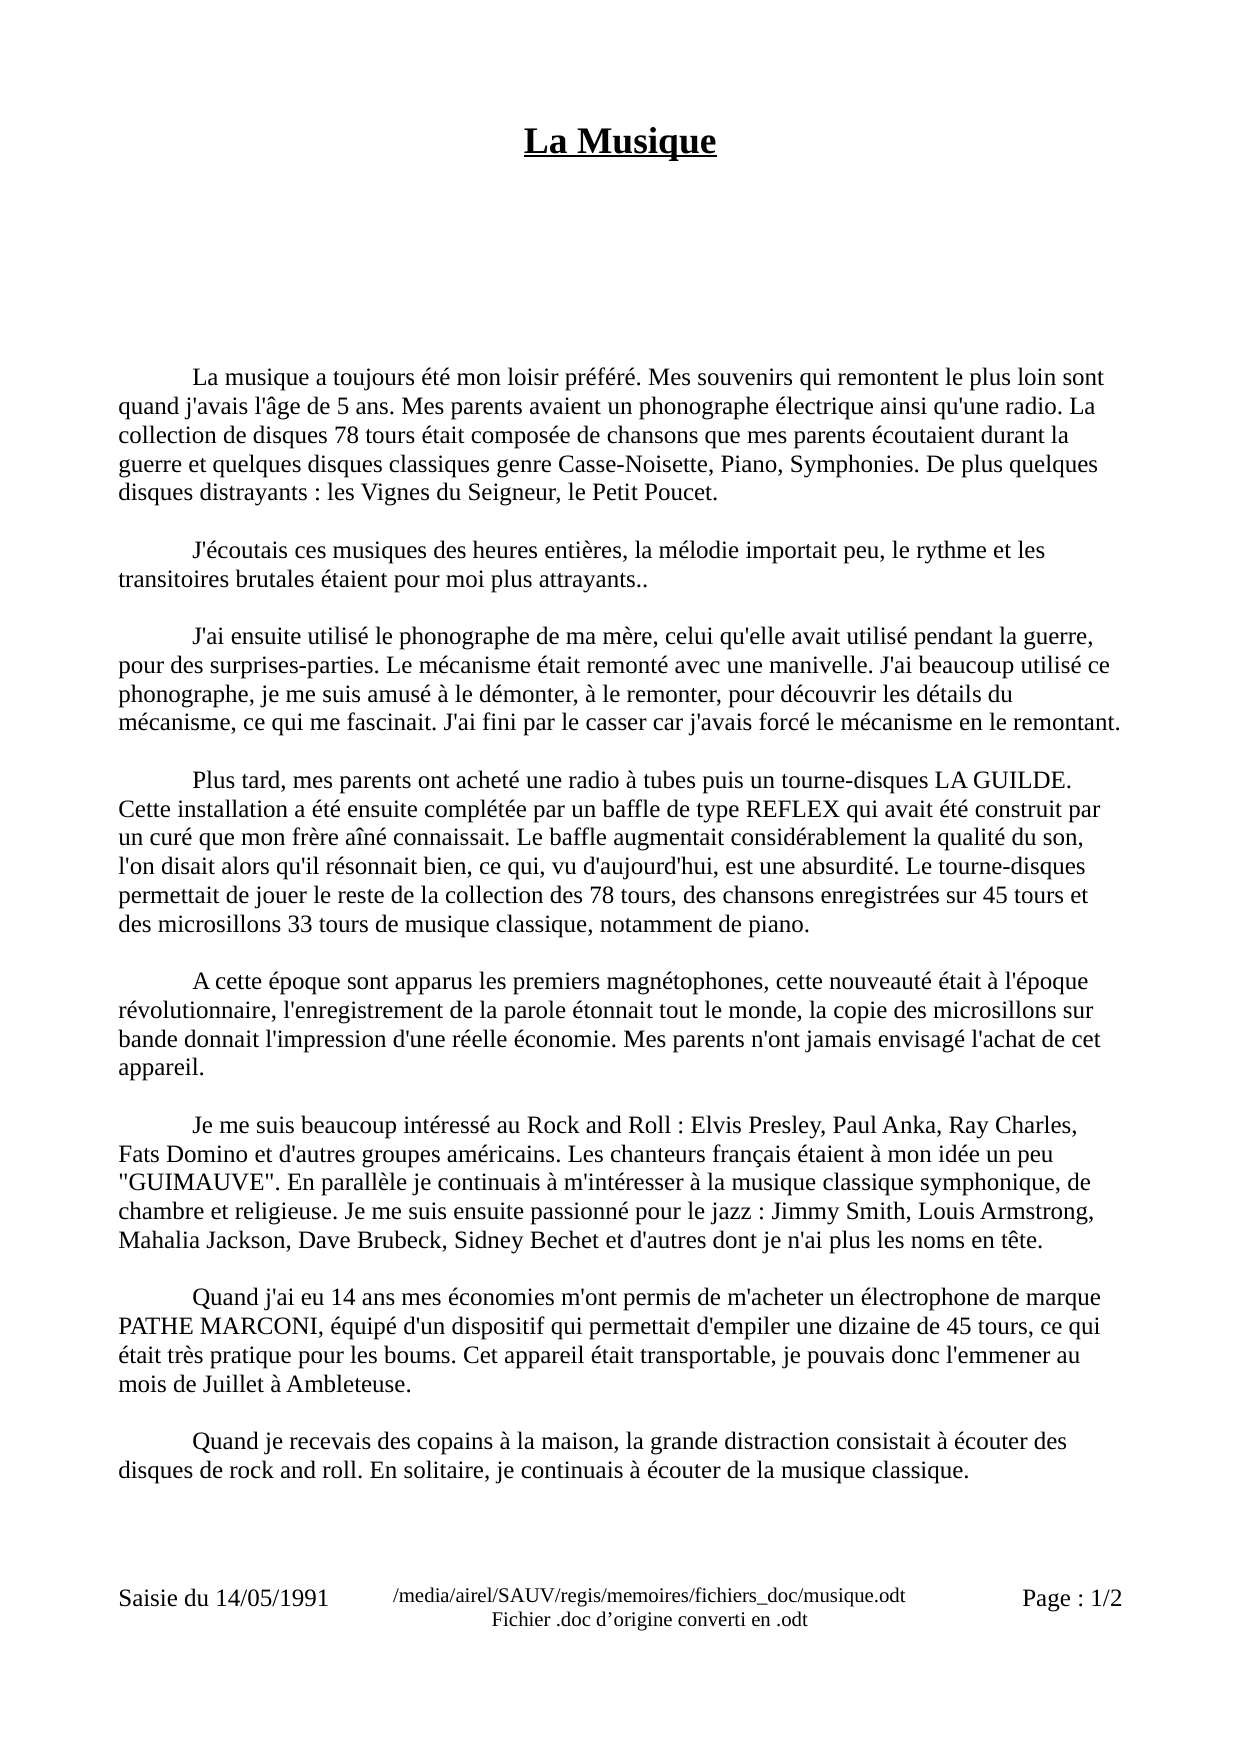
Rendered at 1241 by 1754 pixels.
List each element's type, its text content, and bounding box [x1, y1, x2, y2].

text J'ai ensuite utilisé le phonographe de ma mère, celui qu'elle avait utilisé pendant la guerre, pour des surprises-parties. Le mécanisme était remonté avec une manivelle. J'ai beaucoup utilisé ce phonographe, je me suis amusé à le démonter, à le remonter, pour découvrir les détails du mécanisme, ce qui me fascinait. J'ai fini par le casser car j'avais forcé le mécanisme en le remontant. [118, 621, 1122, 736]
text Je me suis beaucoup intéressé au Rock and Roll : Elvis Presley, Paul Anka, Ray Charles, Fats Domino et d'autres groupes américains. Les chanteurs français étaient à mon idée un peu "GUIMAUVE". En parallèle je continuais à m'intéresser à la musique classique symphonique, de chambre et religieuse. Je me suis ensuite passionné pour le jazz : Jimmy Smith, Louis Armstrong, Mahalia Jackson, Dave Brubeck, Sidney Bechet et d'autres dont je n'ai plus les noms en tête. [118, 1110, 1122, 1254]
text Quand je recevais des copains à la maison, la grande distraction consistait à écouter des disques de rock and roll. En solitaire, je continuais à écouter de la musique classique. [118, 1426, 1122, 1484]
text La Musique [118, 118, 1122, 161]
text La musique a toujours été mon loisir préféré. Mes souvenirs qui remontent le plus loin sont quand j'avais l'âge de 5 ans. Mes parents avaient un phonographe électrique ainsi qu'une radio. La collection de disques 78 tours était composée de chansons que mes parents écoutaient durant la guerre et quelques disques classiques genre Casse-Noisette, Piano, Symphonies. De plus quelques disques distrayants : les Vignes du Seigneur, le Petit Poucet. [118, 362, 1122, 506]
text Quand j'ai eu 14 ans mes économies m'ont permis de m'acheter un électrophone de marque PATHE MARCONI, équipé d'un dispositif qui permettait d'empiler une dizaine de 45 tours, ce qui était très pratique pour les boums. Cet appareil était transportable, je pouvais donc l'emmener au mois de Juillet à Ambleteuse. [118, 1282, 1122, 1397]
text J'écoutais ces musiques des heures entières, la mélodie importait peu, le rythme et les transitoires brutales étaient pour moi plus attrayants.. [118, 535, 1122, 592]
text A cette époque sont apparus les premiers magnétophones, cette nouveauté était à l'époque révolutionnaire, l'enregistrement de la parole étonnait tout le monde, la copie des microsillons sur bande donnait l'impression d'une réelle économie. Mes parents n'ont jamais envisagé l'achat de cet appareil. [118, 966, 1122, 1081]
text Plus tard, mes parents ont acheté une radio à tubes puis un tourne-disques LA GUILDE. Cette installation a été ensuite complétée par un baffle de type REFLEX qui avait été construit par un curé que mon frère aîné connaissait. Le baffle augmentait considérablement la qualité du son, l'on disait alors qu'il résonnait bien, ce qui, vu d'aujourd'hui, est une absurdité. Le tourne-disques permettait de jouer le reste de la collection des 78 tours, des chansons enregistrées sur 45 tours et des microsillons 33 tours de musique classique, notamment de piano. [118, 765, 1122, 937]
